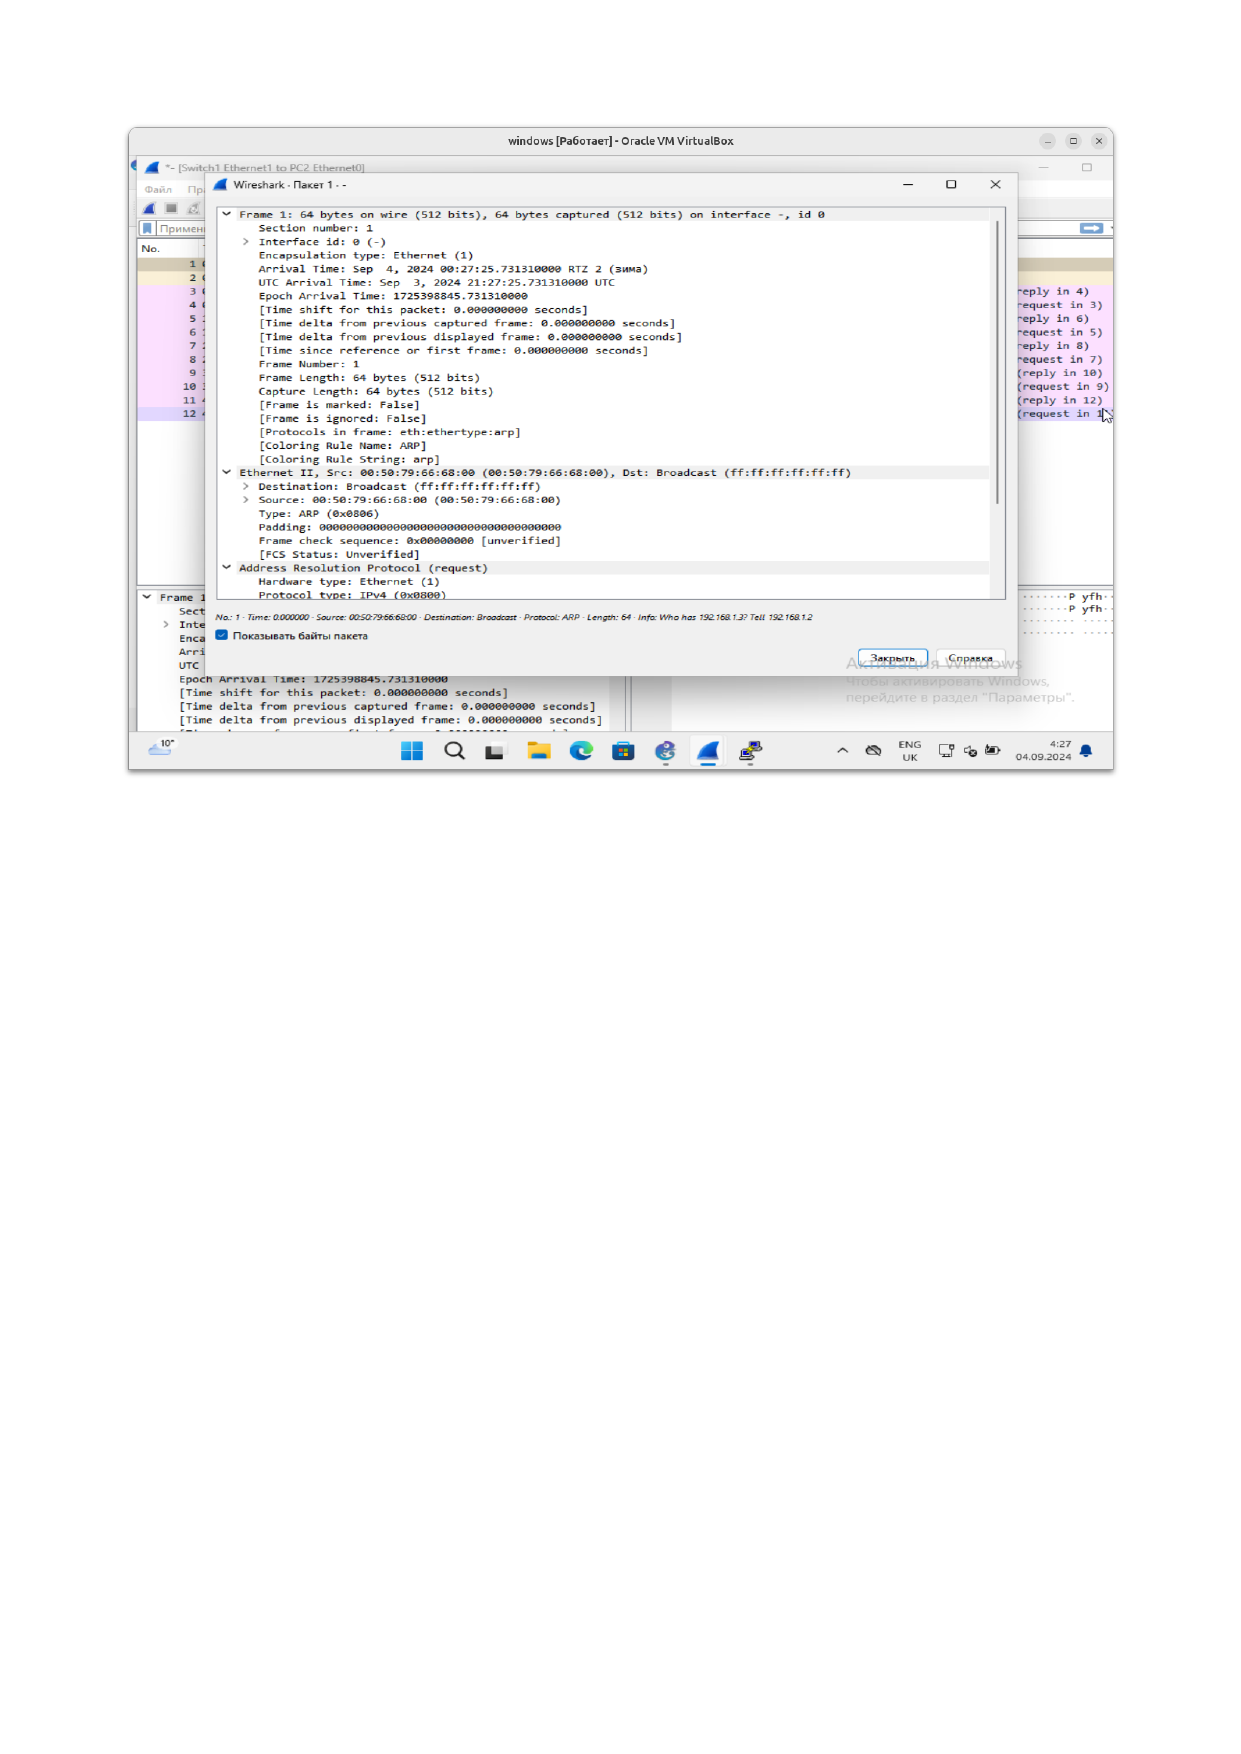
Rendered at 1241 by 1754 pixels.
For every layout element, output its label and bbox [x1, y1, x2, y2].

picture [118, 118, 1123, 782]
